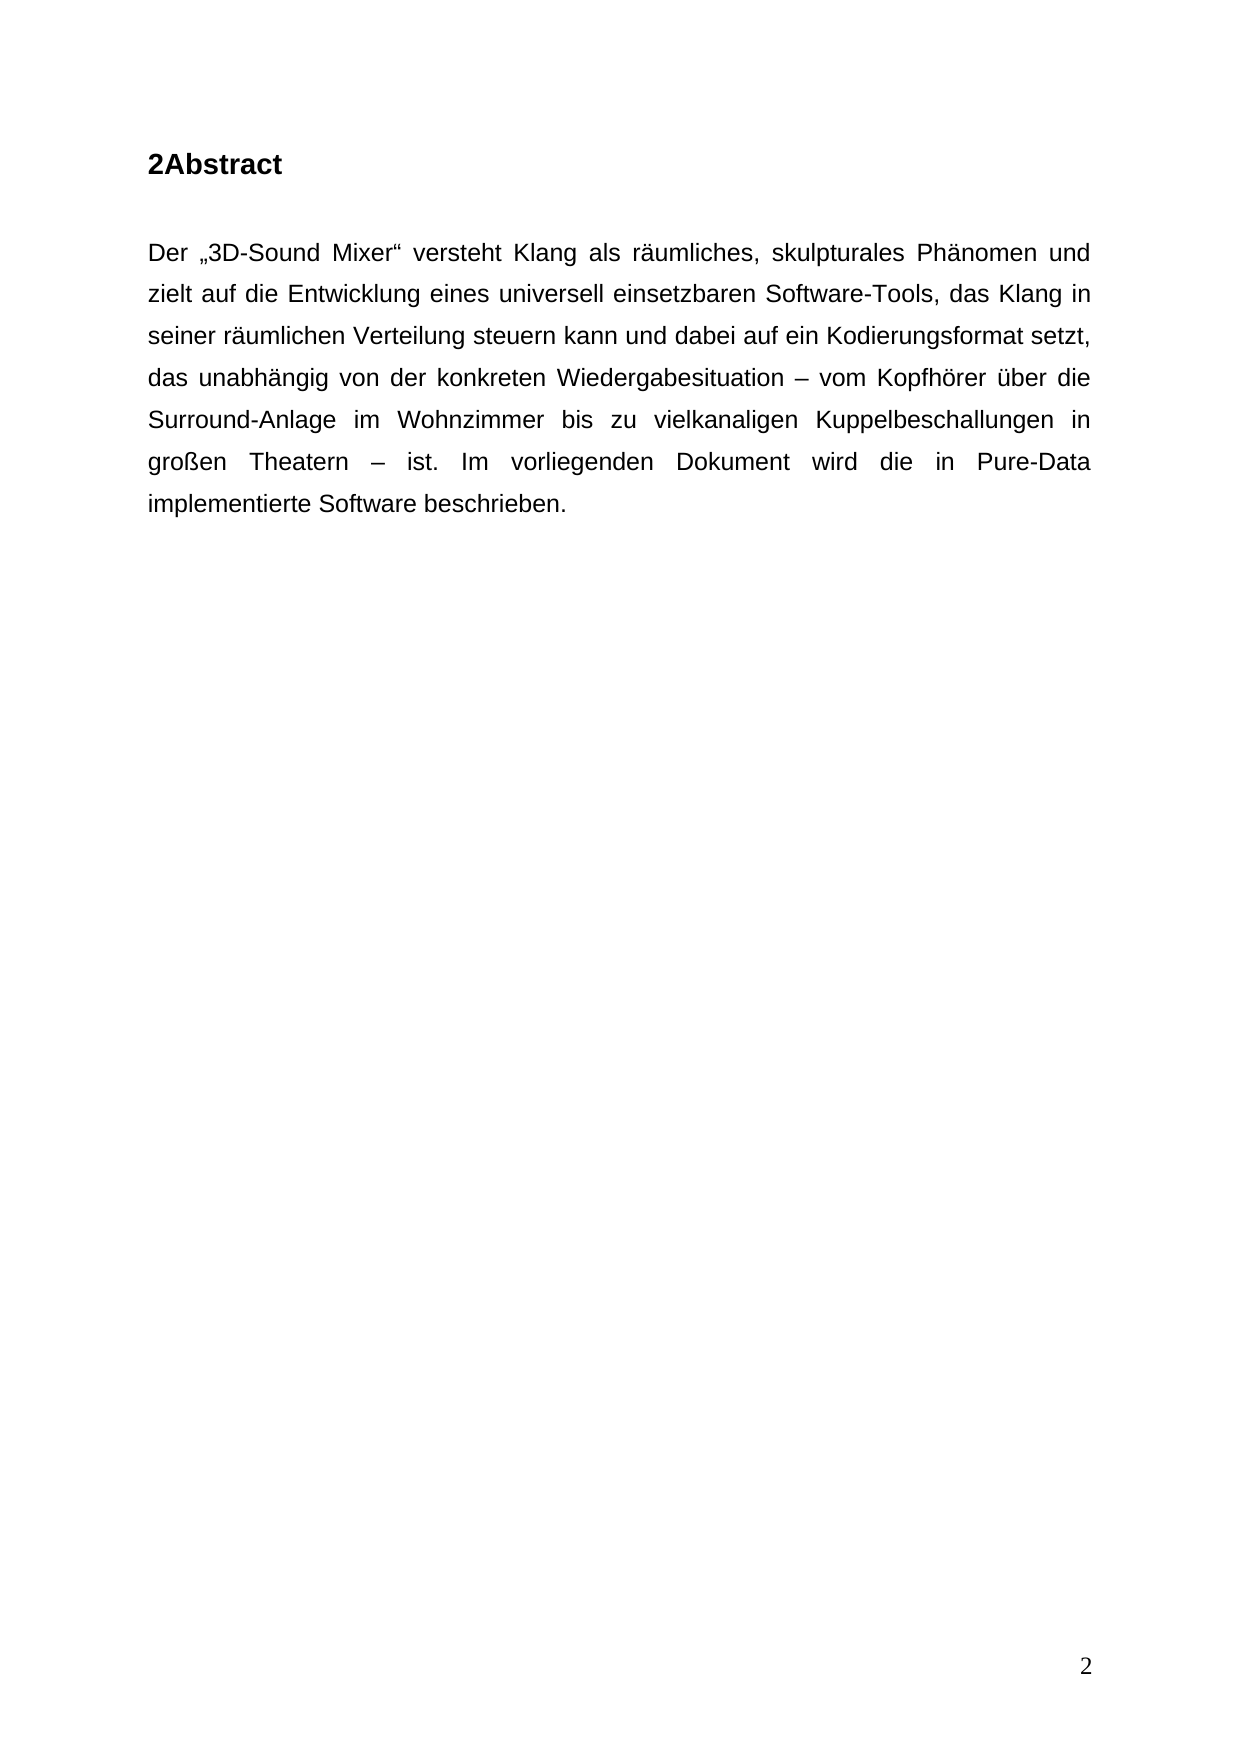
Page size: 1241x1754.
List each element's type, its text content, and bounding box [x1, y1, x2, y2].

subtitle Abstract [148, 148, 1092, 180]
text Der „3D-Sound Mixer“ versteht Klang als räumliches, skulpturales Phänomen und zielt auf die Entwicklung eines universell einsetzbaren Software-Tools, das Klang in seiner räumlichen Verteilung steuern kann und dabei auf ein Kodierungsformat setzt, das unabhängig von der konkreten Wiedergabesituation – vom Kopfhörer über die Surround-Anlage im Wohnzimmer bis zu vielkanaligen Kuppelbeschallungen in großen Theatern – ist. Im vorliegenden Dokument wird die in Pure-Data implementierte Software beschrieben. [148, 238, 1092, 518]
